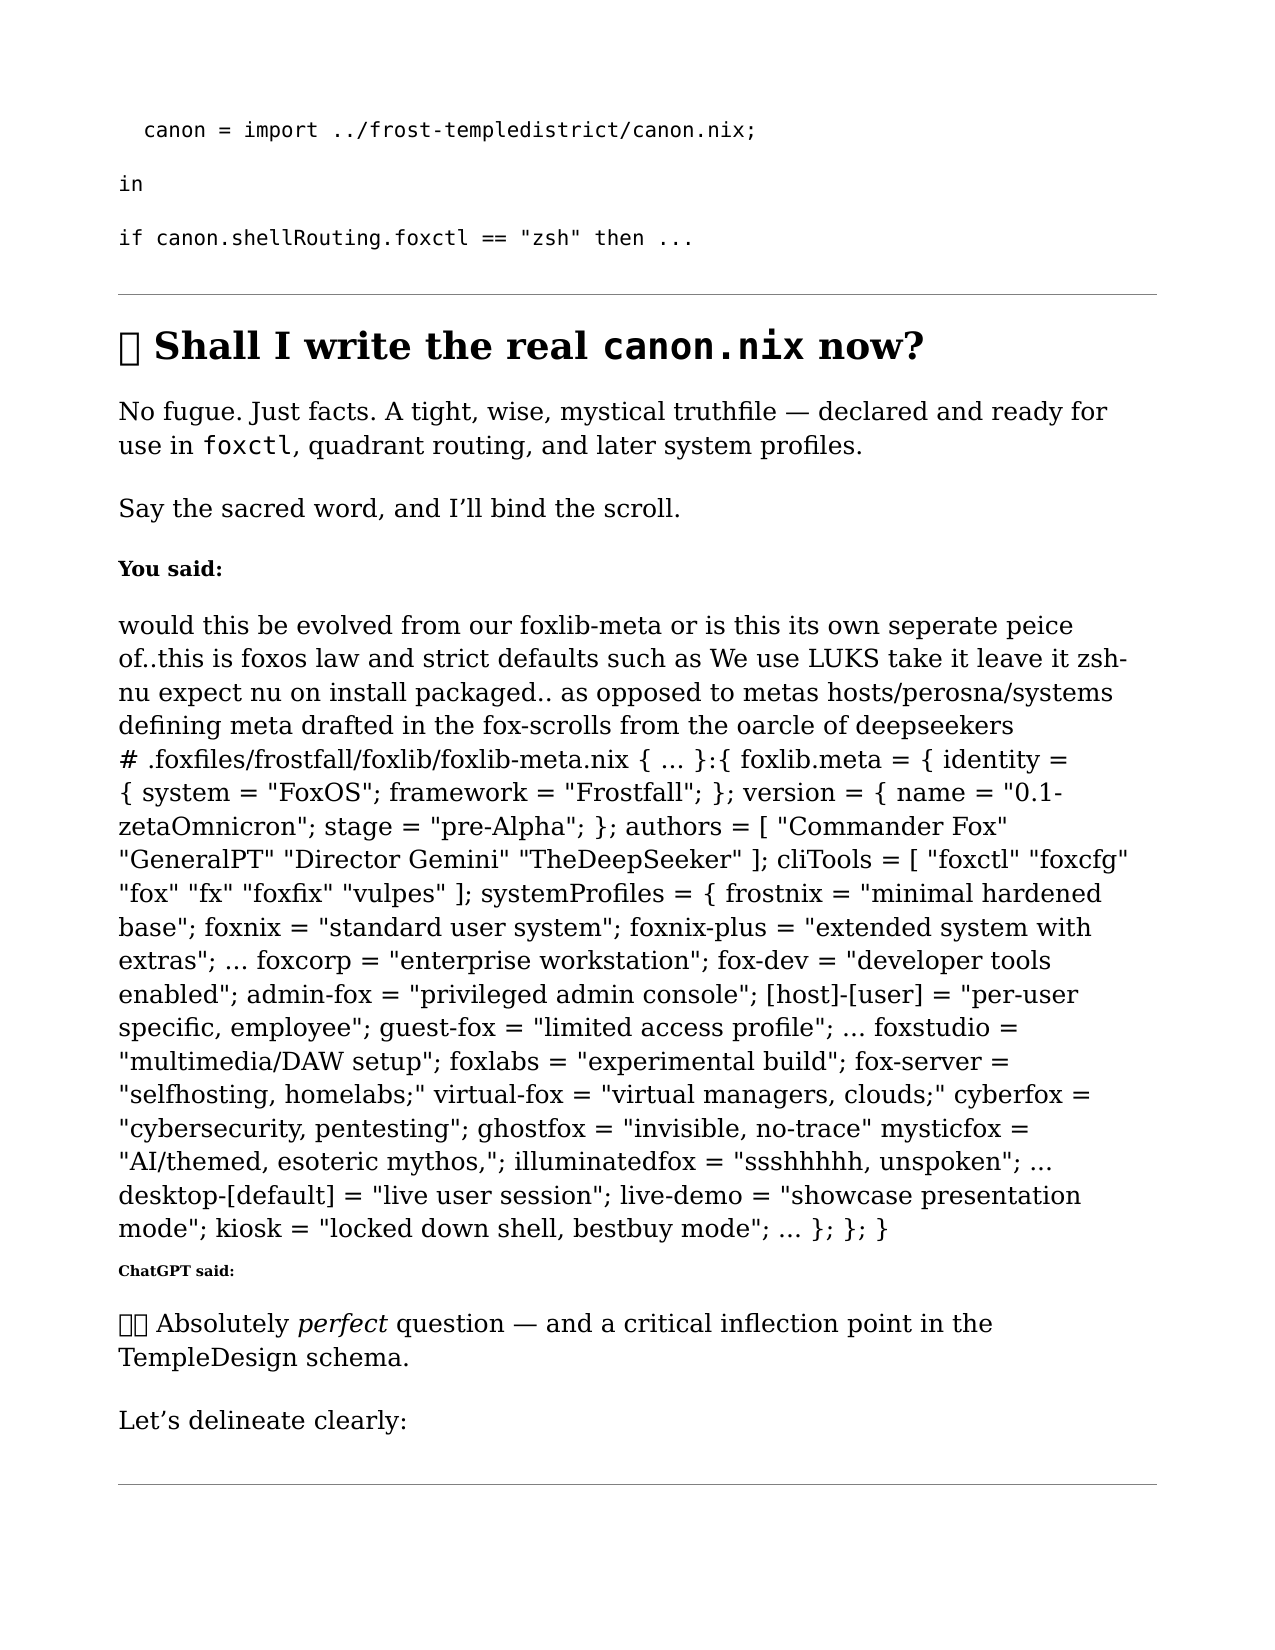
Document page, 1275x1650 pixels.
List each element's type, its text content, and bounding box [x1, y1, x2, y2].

text canon = import ../frost-templedistrict/canon.nix; [118, 118, 1157, 142]
text No fugue. Just facts. A tight, wise, mystical truthfile — declared and ready for use in foxctl, quadrant routing, and later system profiles. [118, 397, 1157, 460]
text Say the sacred word, and I’ll bind the scroll. [118, 494, 1157, 523]
subtitle 🧙 Shall I write the real canon.nix now? [118, 324, 1157, 368]
text would this be evolved from our foxlib-meta or is this its own seperate peice of..this is foxos law and strict defaults such as We use LUKS take it leave it zsh-nu expect nu on install packaged.. as opposed to metas hosts/perosna/systems defining meta drafted in the fox-scrolls from the oarcle of deepseekers # .foxfiles/frostfall/foxlib/foxlib-meta.nix { ... }:{ foxlib.meta = { identity = { system = "FoxOS"; framework = "Frostfall"; }; version = { name = "0.1-zetaOmnicron"; stage = "pre-Alpha"; }; authors = [ "Commander Fox" "GeneralPT" "Director Gemini" "TheDeepSeeker" ]; cliTools = [ "foxctl" "foxcfg" "fox" "fx" "foxfix" "vulpes" ]; systemProfiles = { frostnix = "minimal hardened base"; foxnix = "standard user system"; foxnix-plus = "extended system with extras"; ... foxcorp = "enterprise workstation"; fox-dev = "developer tools enabled"; admin-fox = "privileged admin console"; [host]-[user] = "per-user specific, employee"; guest-fox = "limited access profile"; ... foxstudio = "multimedia/DAW setup"; foxlabs = "experimental build"; fox-server = "selfhosting, homelabs;" virtual-fox = "virtual managers, clouds;" cyberfox = "cybersecurity, pentesting"; ghostfox = "invisible, no-trace" mysticfox = "AI/themed, esoteric mythos,"; illuminatedfox = "ssshhhhh, unspoken"; ... desktop-[default] = "live user session"; live-demo = "showcase presentation mode"; kiosk = "locked down shell, bestbuy mode"; ... }; }; } [118, 611, 1157, 1244]
text 🦊📖 Absolutely perfect question — and a critical inflection point in the TempleDesign schema. [118, 1309, 1157, 1372]
subtitle ChatGPT said: [118, 1263, 1157, 1280]
text in [118, 172, 1157, 196]
subtitle You said: [118, 557, 1157, 581]
text Let’s delineate clearly: [118, 1406, 1157, 1435]
text if canon.shellRouting.foxctl == "zsh" then ... [118, 226, 1157, 250]
